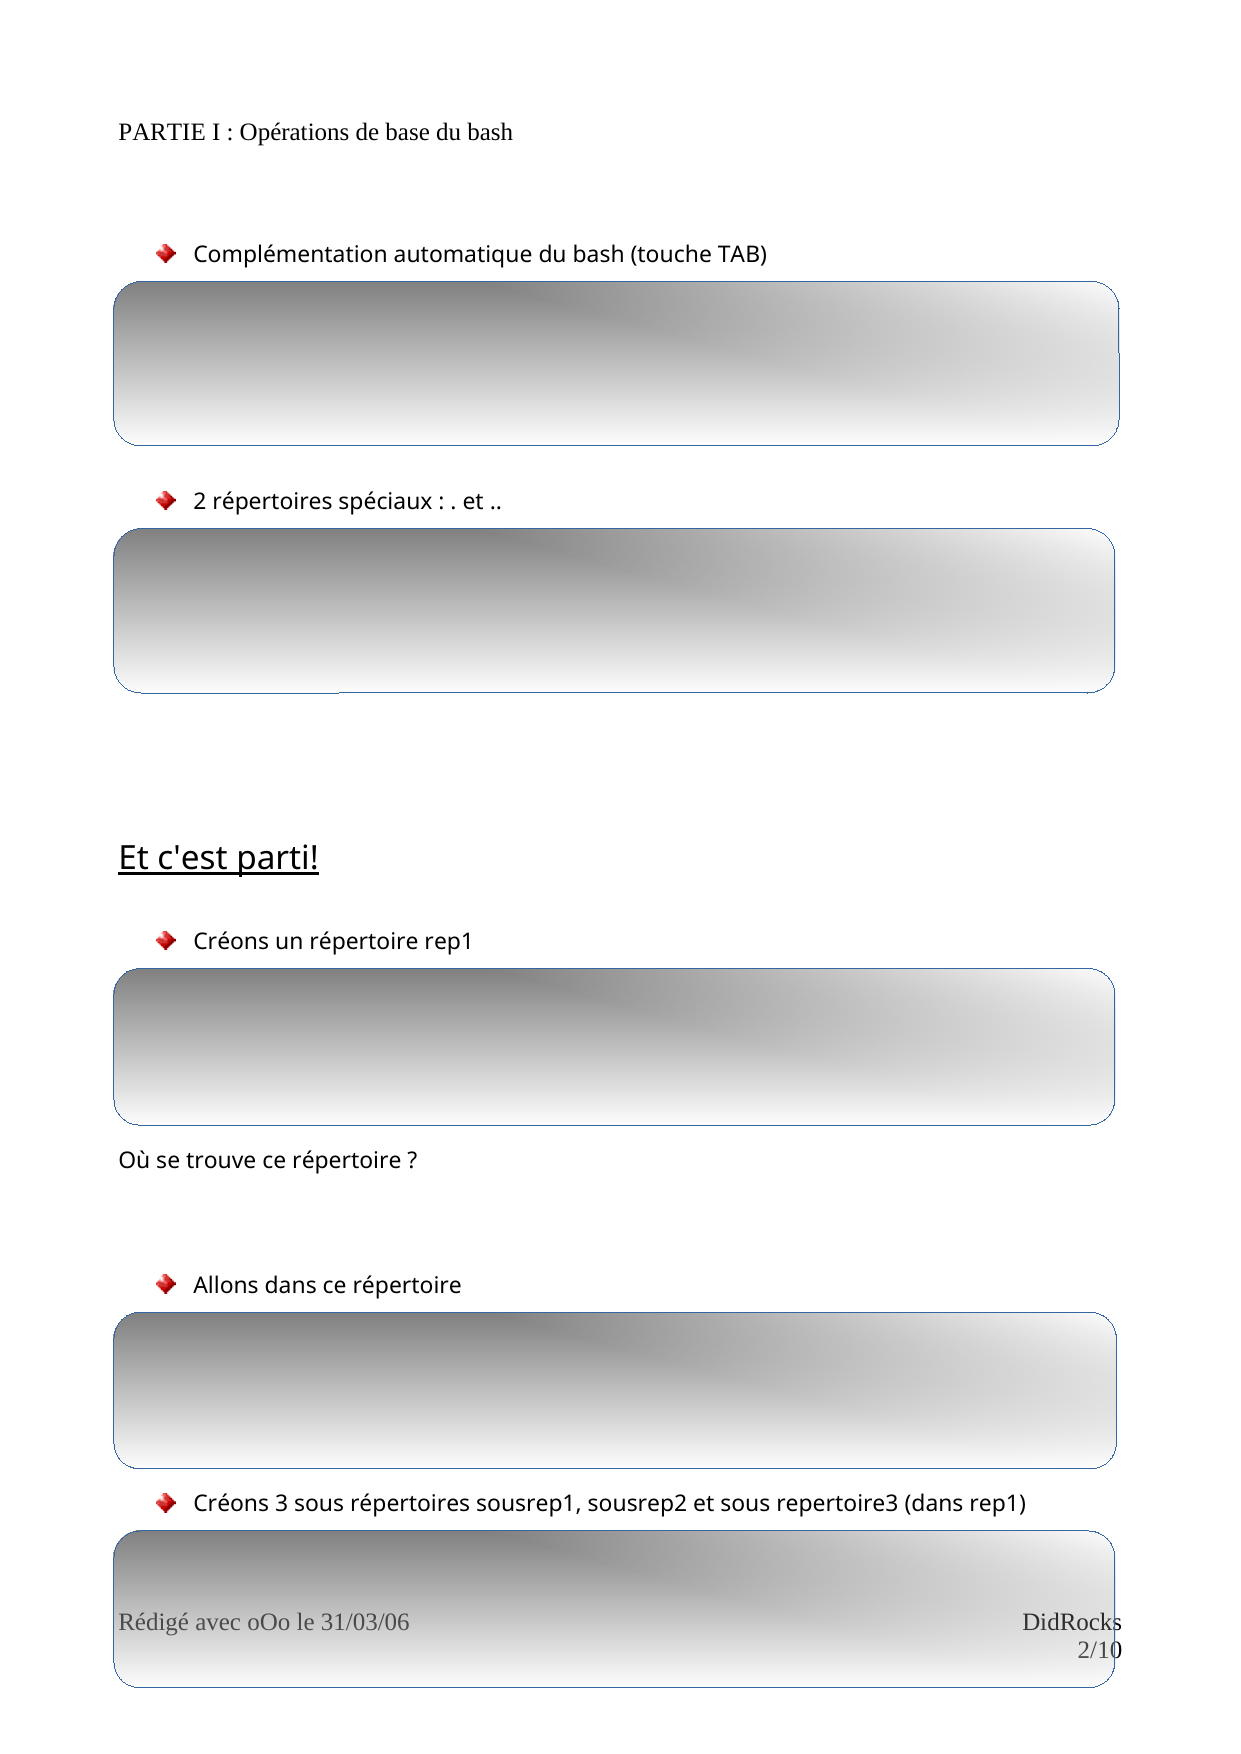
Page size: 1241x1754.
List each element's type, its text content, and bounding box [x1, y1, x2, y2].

picture [156, 491, 176, 510]
list 2 répertoires spéciaux : . et .. [156, 485, 1122, 516]
list Complémentation automatique du bash (touche TAB) [156, 238, 1122, 269]
picture [156, 931, 176, 950]
picture [156, 1493, 176, 1513]
text Et c'est parti! [118, 834, 1122, 879]
picture [156, 1274, 176, 1294]
picture [156, 244, 176, 263]
list Créons un répertoire rep1 [156, 925, 1122, 956]
list Créons 3 sous répertoires sousrep1, sousrep2 et sous repertoire3 (dans rep1) [156, 1487, 1122, 1519]
text Où se trouve ce répertoire ? [118, 1144, 1122, 1175]
list Allons dans ce répertoire [156, 1269, 1122, 1300]
